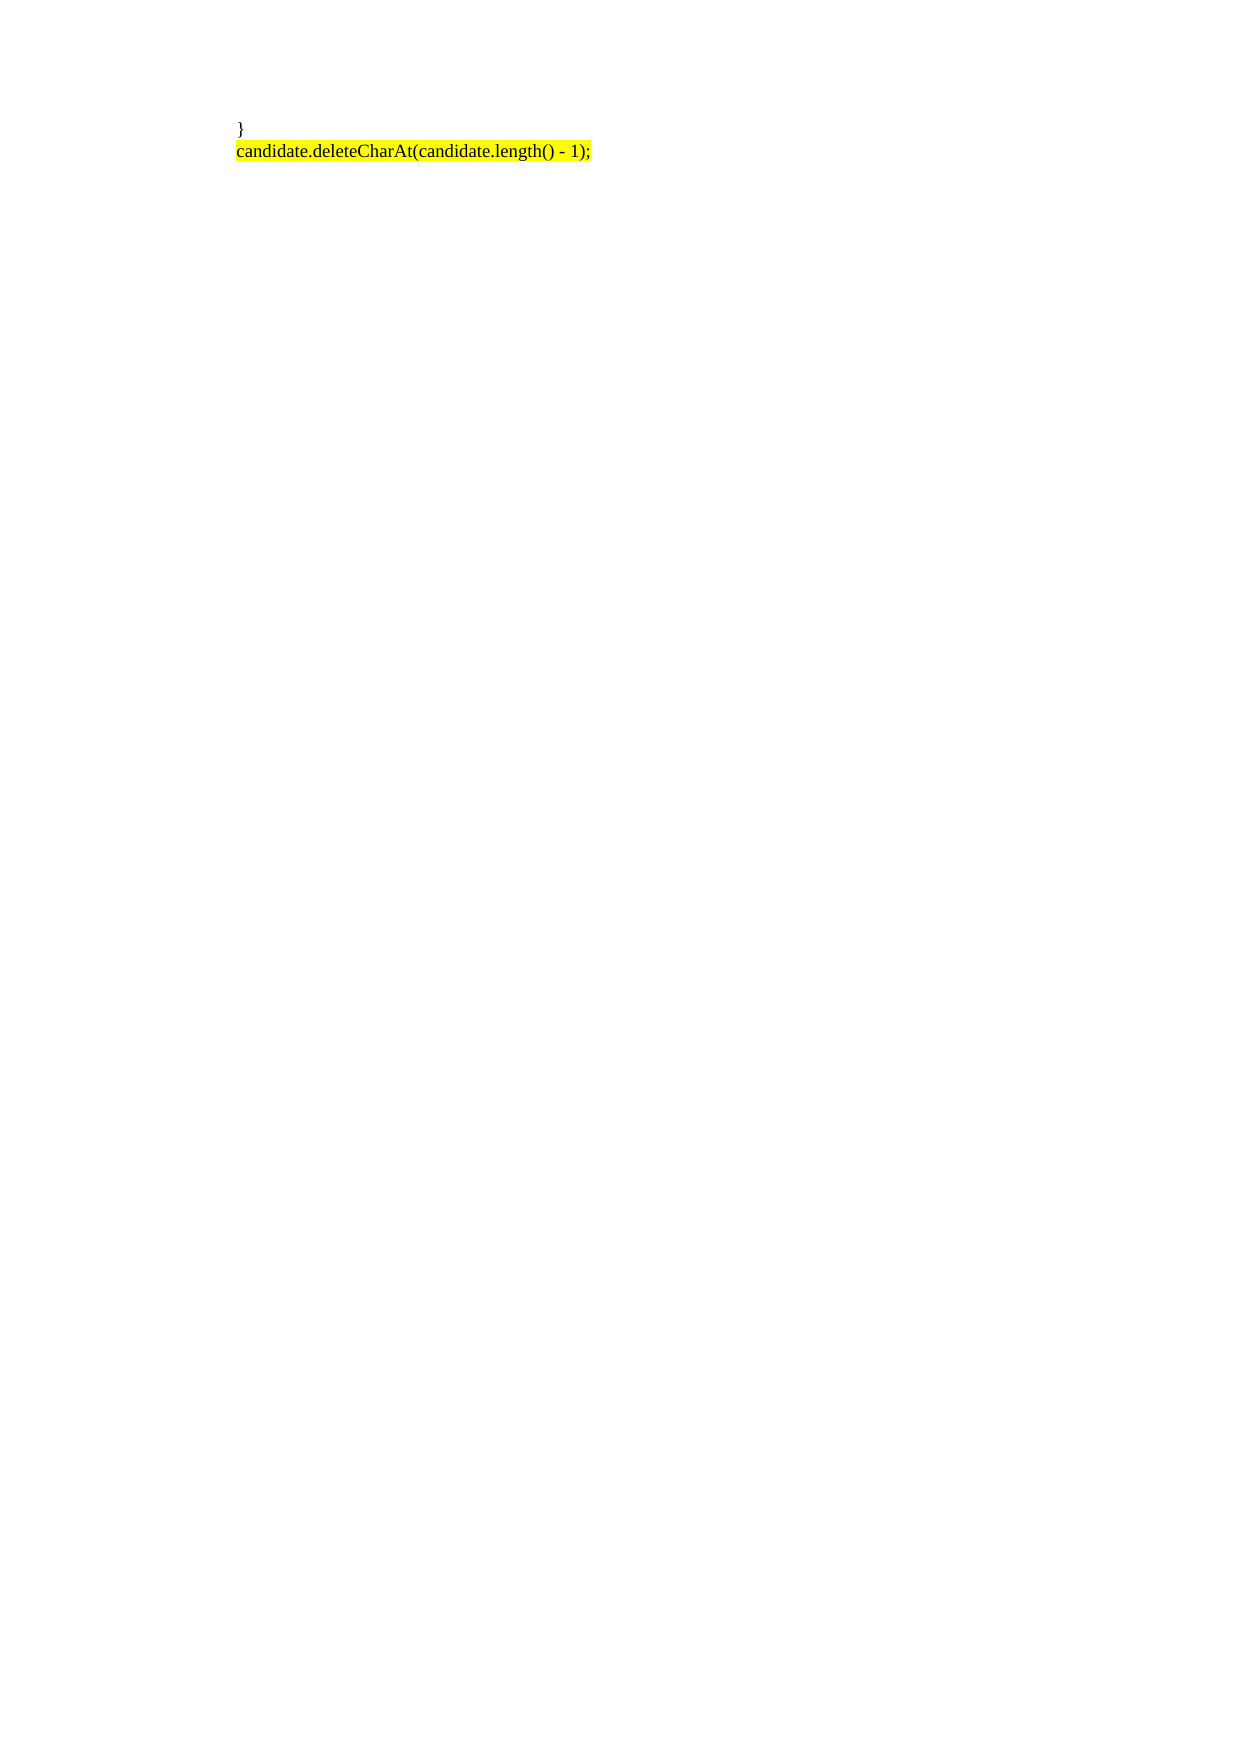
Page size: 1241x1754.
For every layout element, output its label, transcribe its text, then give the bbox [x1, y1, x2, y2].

text } candidate.deleteCharAt(candidate.length() - 1); [236, 118, 1122, 161]
